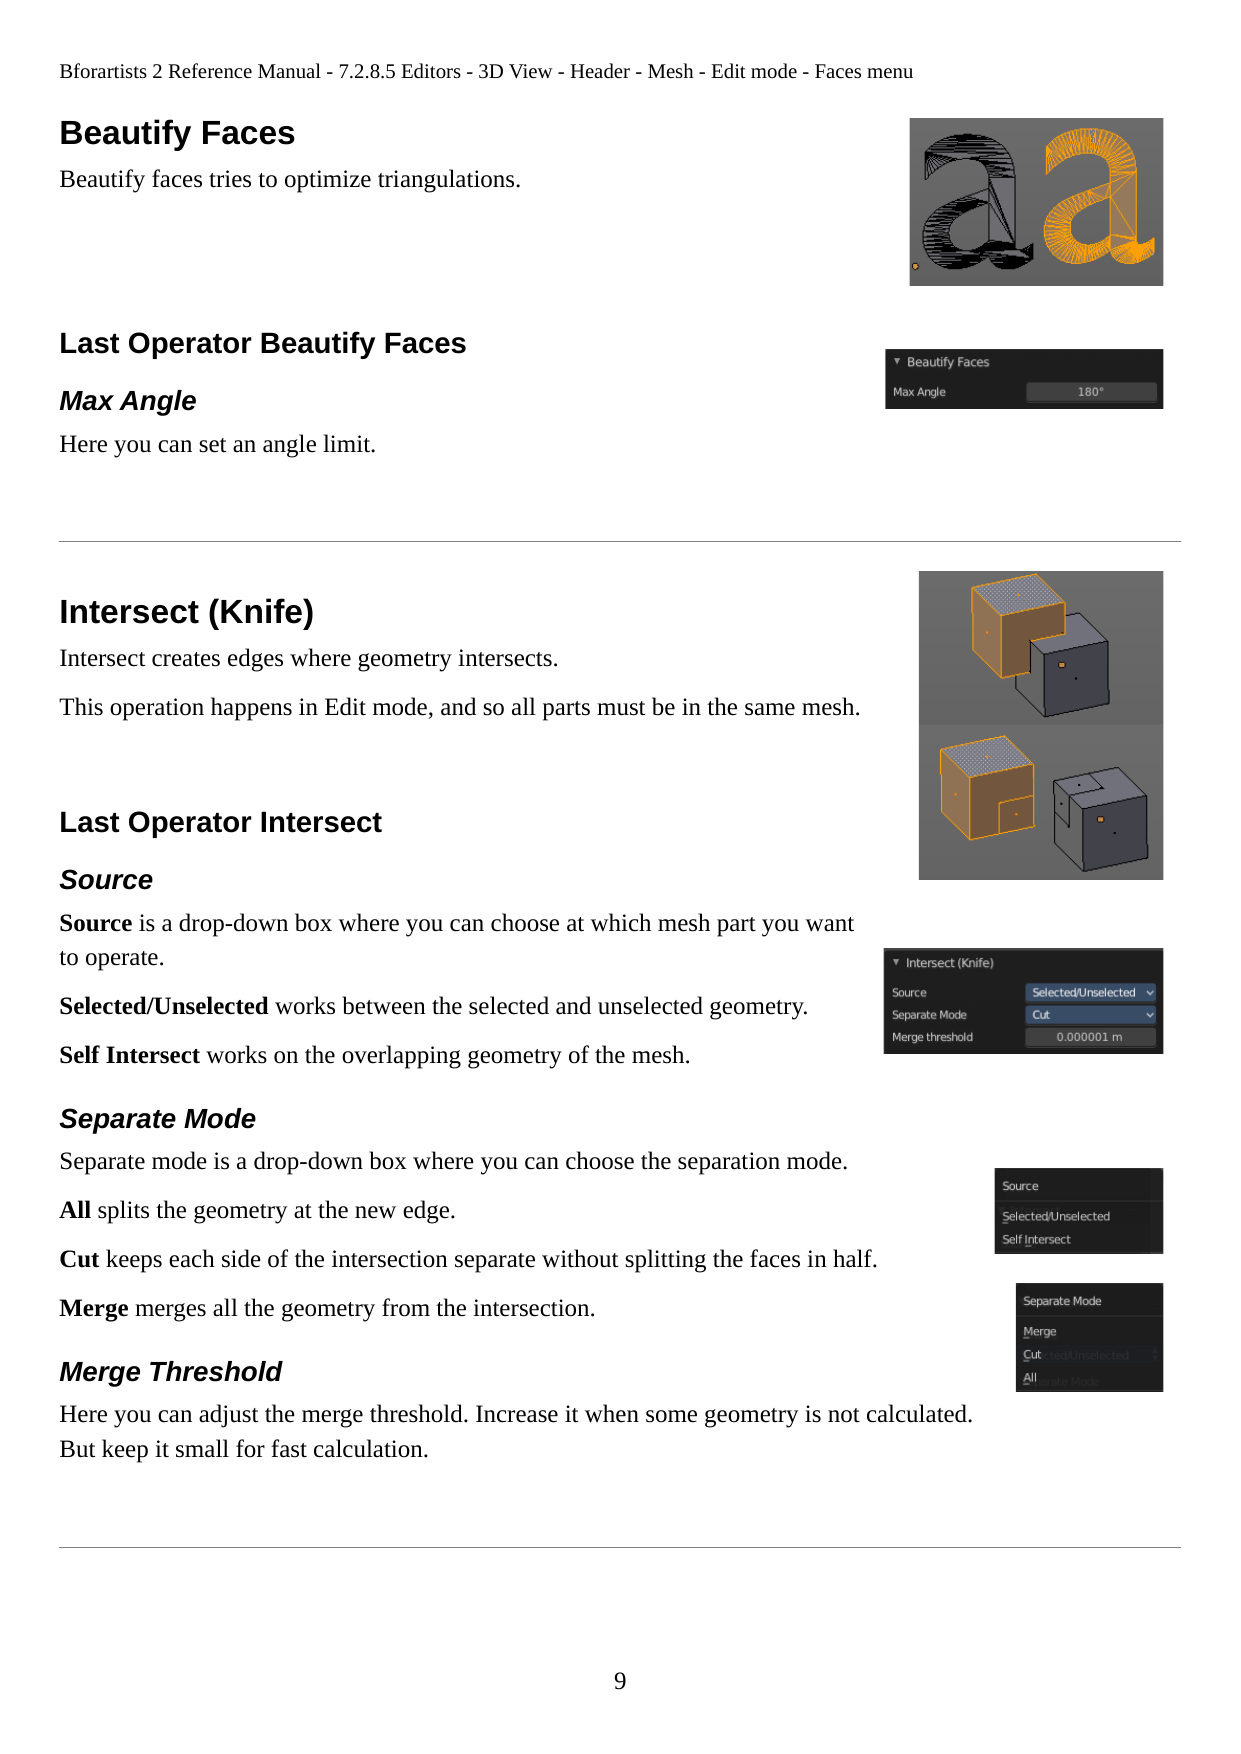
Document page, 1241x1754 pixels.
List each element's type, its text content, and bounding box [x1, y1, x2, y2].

text Source is a drop-down box where you can choose at which mesh part you want to operate. [59, 908, 1181, 971]
subtitle [1164, 1355, 1181, 1387]
text Self Intersect works on the overlapping geometry of the mesh. [59, 1040, 1181, 1069]
picture [1015, 1283, 1164, 1392]
text Merge merges all the geometry from the intersection. [59, 1293, 1015, 1322]
text This operation happens in Edit mode, and so all parts must be in the same mesh. [59, 692, 918, 721]
subtitle Source [59, 863, 1181, 895]
picture [918, 571, 1164, 880]
subtitle Separate Mode [59, 1102, 1181, 1134]
picture [994, 1168, 1164, 1254]
text Here you can adjust the merge threshold. Increase it when some geometry is not calculated. But keep it small for fast calculation. [59, 1399, 1181, 1463]
subtitle Last Operator Intersect [59, 805, 918, 838]
subtitle Intersect (Knife) [59, 592, 918, 630]
picture [885, 349, 1164, 409]
text Cut keeps each side of the intersection separate without splitting the faces in half. [59, 1244, 1181, 1273]
subtitle Max Angle [59, 384, 1181, 416]
subtitle [1164, 592, 1181, 630]
text Beautify faces tries to optimize triangulations. [59, 164, 909, 192]
picture [883, 948, 1164, 1054]
subtitle Beautify Faces [59, 113, 1181, 151]
text Selected/Unselected works between the selected and unselected geometry. [59, 991, 883, 1020]
subtitle Merge Threshold [59, 1355, 1015, 1387]
text All splits the geometry at the new edge. [59, 1195, 994, 1224]
subtitle [1164, 805, 1181, 838]
text Intersect creates edges where geometry intersects. [59, 643, 918, 672]
picture [909, 118, 1164, 286]
text Here you can set an angle limit. [59, 429, 1181, 457]
subtitle Last Operator Beautify Faces [59, 326, 1181, 359]
text Separate mode is a drop-down box where you can choose the separation mode. [59, 1146, 1181, 1175]
